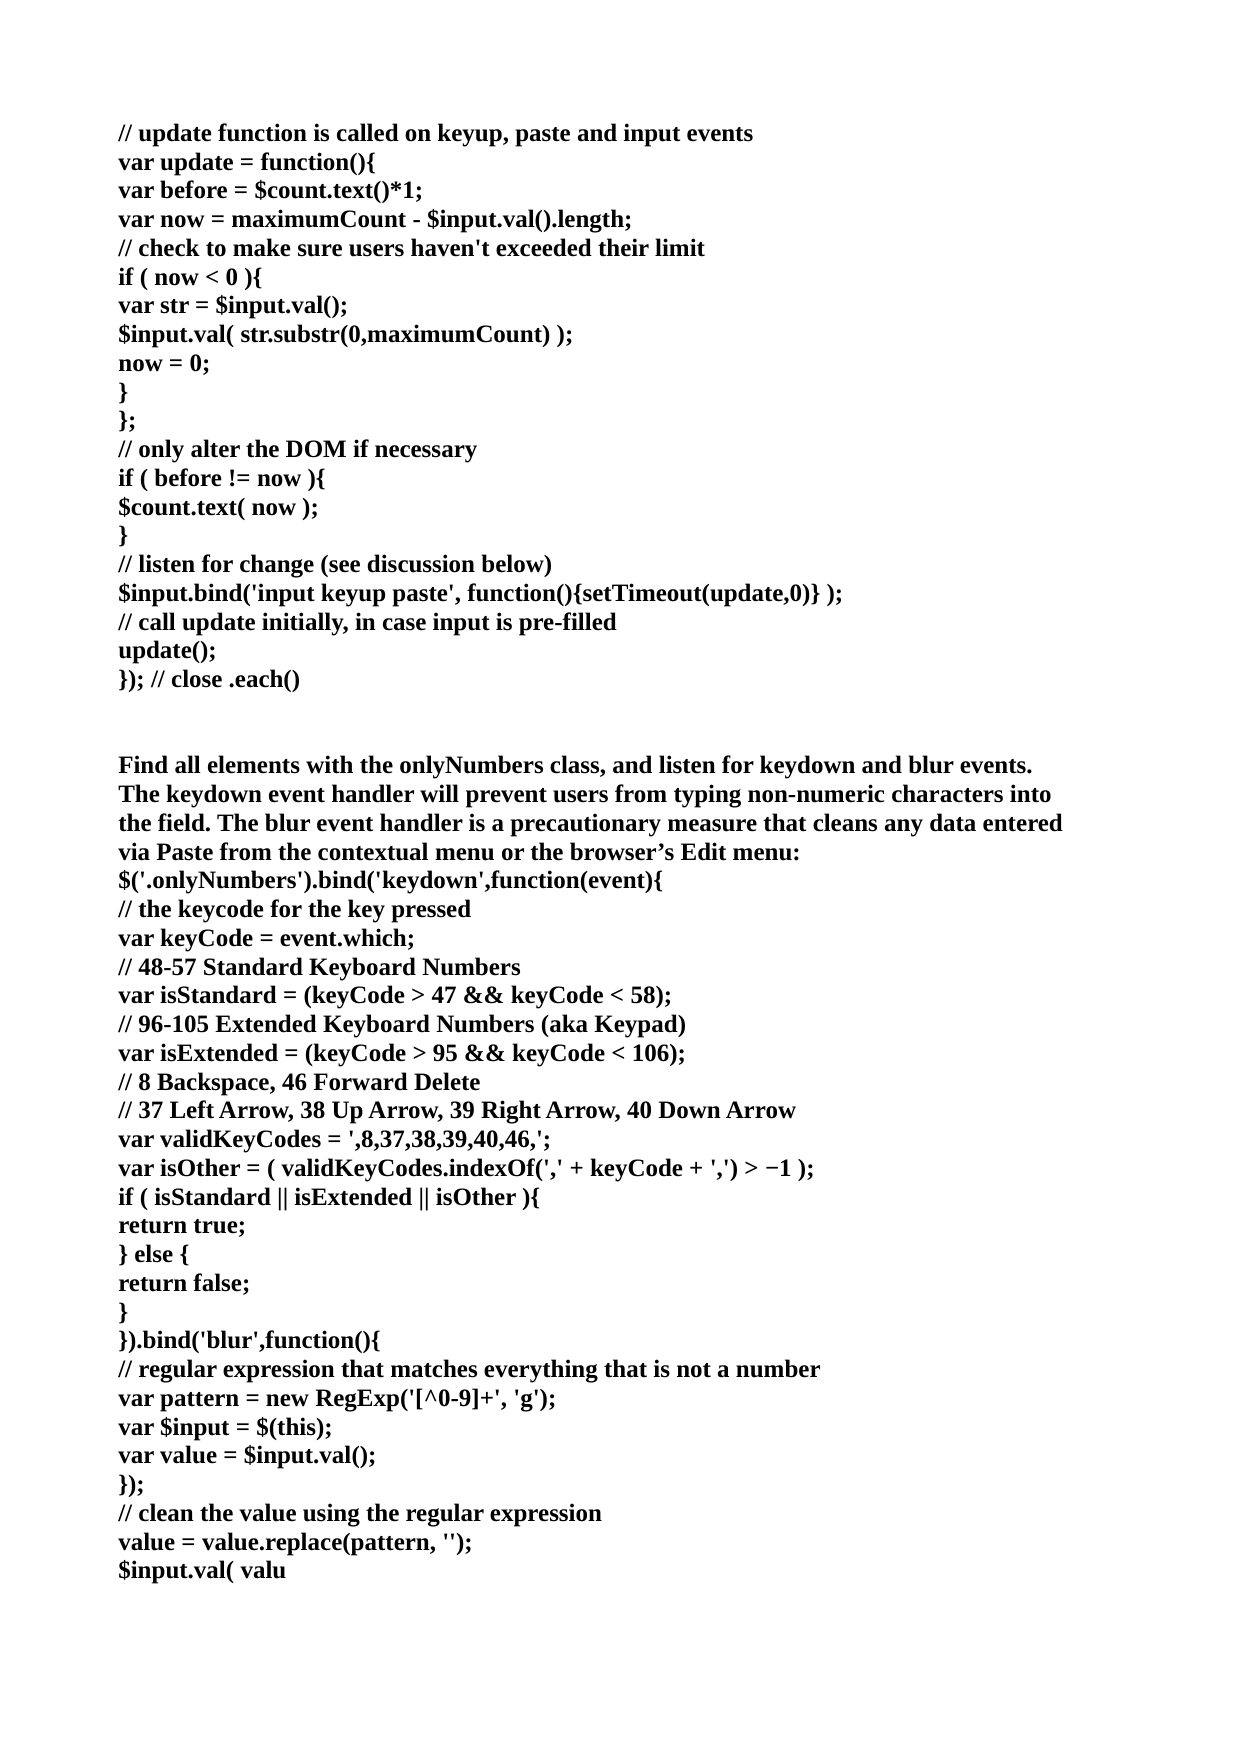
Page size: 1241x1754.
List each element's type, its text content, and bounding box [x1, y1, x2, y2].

text // listen for change (see discussion below) [118, 549, 1122, 578]
text var before = $count.text()*1; [118, 176, 1122, 204]
text value = value.replace(pattern, ''); [118, 1527, 1122, 1556]
text var str = $input.val(); [118, 291, 1122, 319]
text The keydown event handler will prevent users from typing non-numeric characters into [118, 779, 1122, 808]
text $input.bind('input keyup paste', function(){setTimeout(update,0)} ); [118, 578, 1122, 607]
text // call update initially, in case input is pre-filled [118, 607, 1122, 636]
text var validKeyCodes = ',8,37,38,39,40,46,'; [118, 1124, 1122, 1153]
text var isExtended = (keyCode > 95 && keyCode < 106); [118, 1038, 1122, 1067]
text via Paste from the contextual menu or the browser’s Edit menu: [118, 837, 1122, 866]
text var keyCode = event.which; [118, 923, 1122, 952]
text var $input = $(this); [118, 1412, 1122, 1441]
text var isOther = ( validKeyCodes.indexOf(',' + keyCode + ',') > −1 ); [118, 1153, 1122, 1182]
text now = 0; [118, 348, 1122, 377]
text // regular expression that matches everything that is not a number [118, 1354, 1122, 1383]
text Find all elements with the onlyNumbers class, and listen for keydown and blur events. [118, 751, 1122, 779]
text var now = maximumCount - $input.val().length; [118, 204, 1122, 233]
text } [118, 1297, 1122, 1326]
text $count.text( now ); [118, 492, 1122, 521]
text // 48-57 Standard Keyboard Numbers [118, 952, 1122, 981]
text }; [118, 406, 1122, 434]
text }).bind('blur',function(){ [118, 1326, 1122, 1354]
text // the keycode for the key pressed [118, 894, 1122, 923]
text $('.onlyNumbers').bind('keydown',function(event){ [118, 866, 1122, 894]
text the field. The blur event handler is a precautionary measure that cleans any data entered [118, 808, 1122, 837]
text }); [118, 1469, 1122, 1498]
text if ( isStandard || isExtended || isOther ){ [118, 1182, 1122, 1211]
text // clean the value using the regular expression [118, 1498, 1122, 1527]
text $input.val( valu [118, 1556, 1122, 1584]
text // 8 Backspace, 46 Forward Delete [118, 1067, 1122, 1096]
text return true; [118, 1211, 1122, 1239]
text }); // close .each() [118, 664, 1122, 693]
text var isStandard = (keyCode > 47 && keyCode < 58); [118, 981, 1122, 1009]
text if ( before != now ){ [118, 463, 1122, 492]
text // only alter the DOM if necessary [118, 434, 1122, 463]
text // update function is called on keyup, paste and input events [118, 118, 1122, 147]
text // 37 Left Arrow, 38 Up Arrow, 39 Right Arrow, 40 Down Arrow [118, 1096, 1122, 1124]
text var value = $input.val(); [118, 1441, 1122, 1469]
text update(); [118, 636, 1122, 664]
text var update = function(){ [118, 147, 1122, 176]
text // 96-105 Extended Keyboard Numbers (aka Keypad) [118, 1009, 1122, 1038]
text // check to make sure users haven't exceeded their limit [118, 233, 1122, 262]
text var pattern = new RegExp('[^0-9]+', 'g'); [118, 1383, 1122, 1412]
text if ( now < 0 ){ [118, 262, 1122, 291]
text $input.val( str.substr(0,maximumCount) ); [118, 319, 1122, 348]
text } [118, 521, 1122, 549]
text return false; [118, 1268, 1122, 1297]
text } [118, 377, 1122, 406]
text } else { [118, 1239, 1122, 1268]
